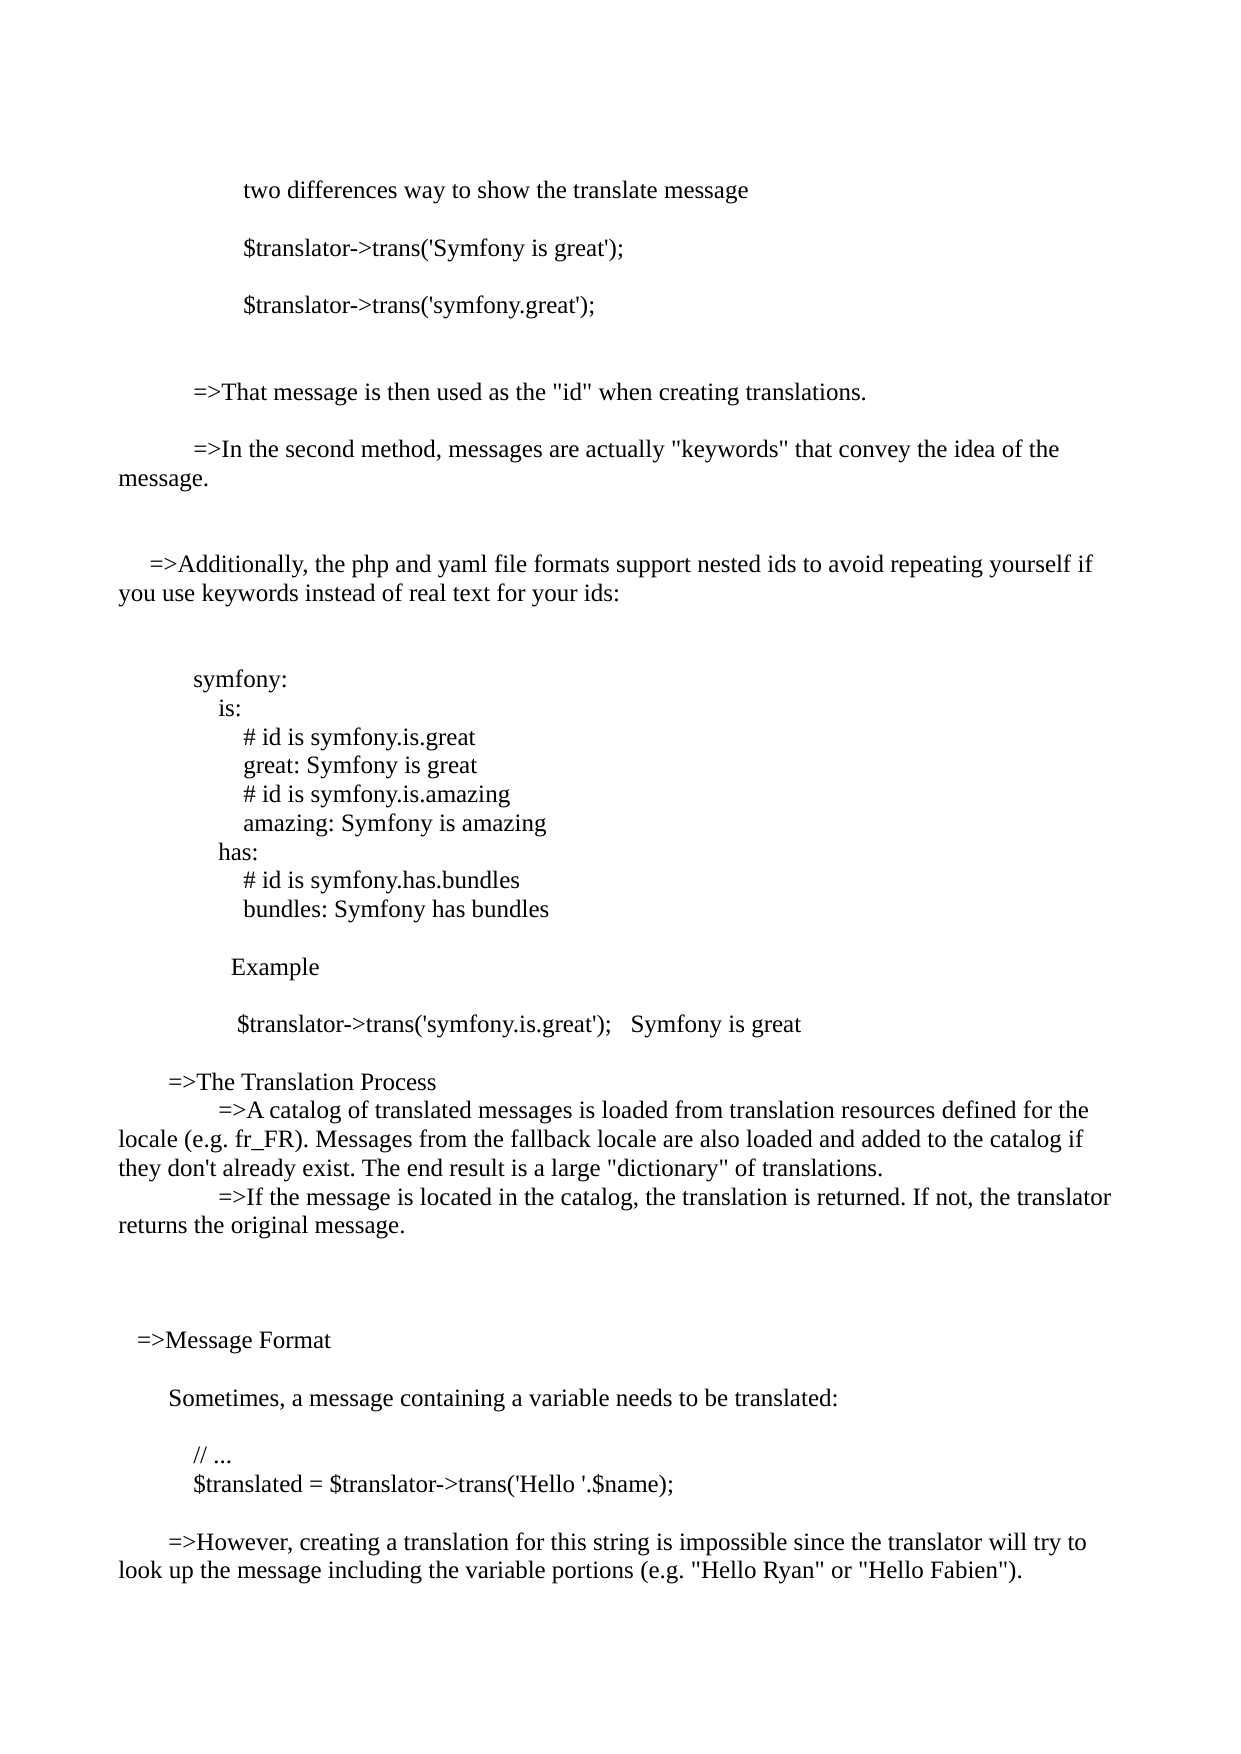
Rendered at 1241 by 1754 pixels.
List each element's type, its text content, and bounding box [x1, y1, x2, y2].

text $translated = $translator->trans('Hello '.$name); [118, 1469, 1122, 1498]
text amazing: Symfony is amazing [118, 808, 1122, 837]
text =>The Translation Process [118, 1067, 1122, 1096]
text =>However, creating a translation for this string is impossible since the translator will try to look up the message including the variable portions (e.g. "Hello Ryan" or "Hello Fabien"). [118, 1527, 1122, 1584]
text Example [118, 952, 1122, 981]
text // ... [118, 1441, 1122, 1469]
text =>If the message is located in the catalog, the translation is returned. If not, the translator returns the original message. [118, 1182, 1122, 1239]
text $translator->trans('symfony.great'); [118, 291, 1122, 319]
text $translator->trans('symfony.is.great'); Symfony is great [118, 1009, 1122, 1038]
text # id is symfony.is.great [118, 722, 1122, 751]
text has: [118, 837, 1122, 866]
text # id is symfony.has.bundles [118, 866, 1122, 894]
text =>In the second method, messages are actually "keywords" that convey the idea of the message. [118, 434, 1122, 492]
text =>Additionally, the php and yaml file formats support nested ids to avoid repeating yourself if you use keywords instead of real text for your ids: [118, 549, 1122, 607]
text $translator->trans('Symfony is great'); [118, 233, 1122, 262]
text # id is symfony.is.amazing [118, 779, 1122, 808]
text =>That message is then used as the "id" when creating translations. [118, 377, 1122, 406]
text symfony: [118, 664, 1122, 693]
text bundles: Symfony has bundles [118, 894, 1122, 923]
text =>A catalog of translated messages is loaded from translation resources defined for the locale (e.g. fr_FR). Messages from the fallback locale are also loaded and added to the catalog if they don't already exist. The end result is a large "dictionary" of translations. [118, 1096, 1122, 1182]
text is: [118, 693, 1122, 722]
text =>Message Format [118, 1326, 1122, 1354]
text Sometimes, a message containing a variable needs to be translated: [118, 1383, 1122, 1412]
text two differences way to show the translate message [118, 176, 1122, 204]
text great: Symfony is great [118, 751, 1122, 779]
